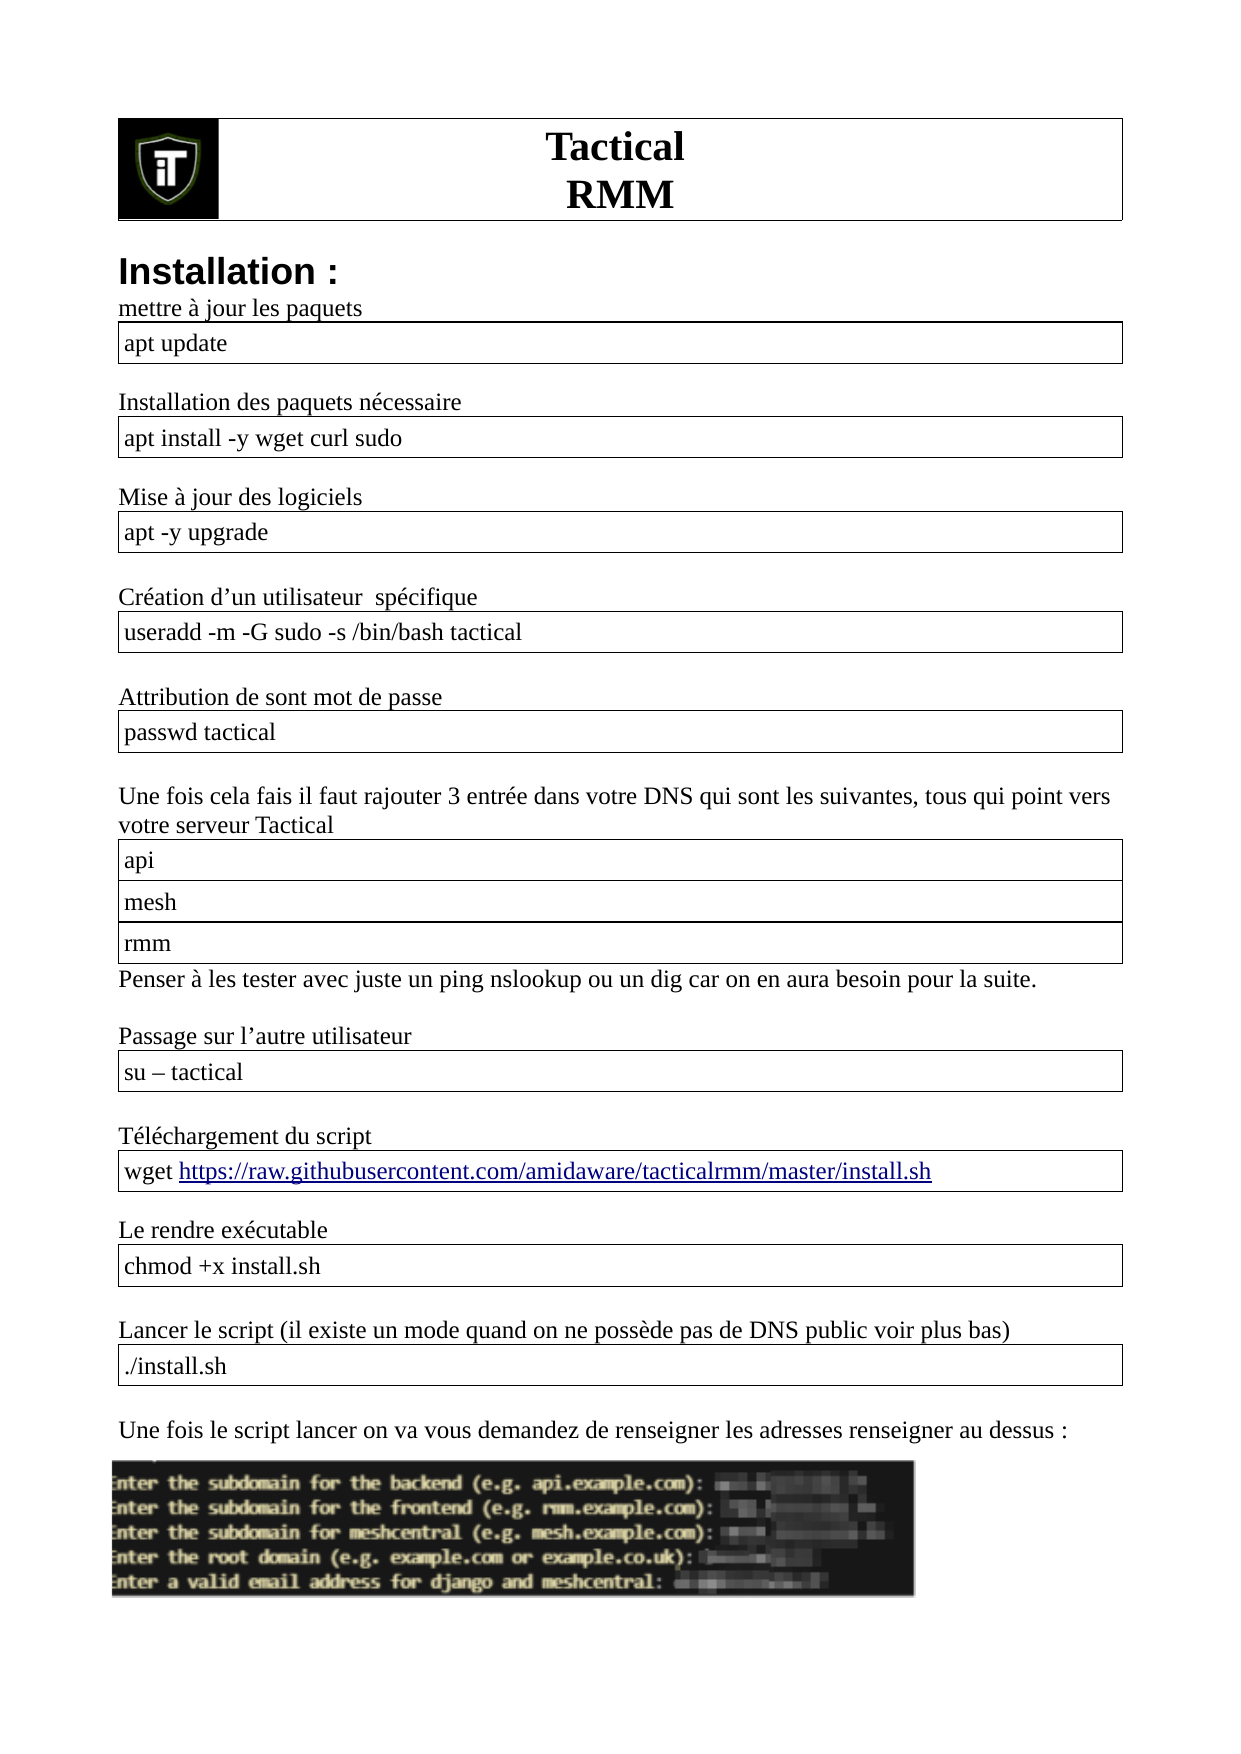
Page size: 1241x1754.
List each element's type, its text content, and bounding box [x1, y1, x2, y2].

table_header wget https://raw.githubusercontent.com/amidaware/tacticalrmm/master/install.sh [119, 1151, 1122, 1191]
table_cell mesh [119, 881, 1122, 921]
table_header passwd tactical [119, 711, 1122, 752]
picture [111, 1460, 916, 1598]
subtitle Installation : [118, 249, 1122, 293]
picture [118, 118, 219, 219]
text Téléchargement du script [118, 1121, 1122, 1150]
text mettre à jour les paquets [118, 293, 1122, 321]
text Mise à jour des logiciels [118, 482, 1122, 511]
text Une fois le script lancer on va vous demandez de renseigner les adresses renseigner au dessus : [118, 1415, 1122, 1444]
table_cell rmm [119, 923, 1122, 963]
text Penser à les tester avec juste un ping nslookup ou un dig car on en aura besoin pour la suite. [118, 964, 1122, 992]
text Création d’un utilisateur spécifique [118, 582, 1122, 611]
table_header ./install.sh [119, 1345, 1122, 1385]
table_header api [119, 840, 1122, 880]
table_header useradd -m -G sudo -s /bin/bash tactical [119, 612, 1122, 652]
text Le rendre exécutable [118, 1216, 1122, 1244]
table_header chmod +x install.sh [119, 1245, 1122, 1286]
text Lancer le script (il existe un mode quand on ne possède pas de DNS public voir plus bas) [118, 1315, 1122, 1344]
text Une fois cela fais il faut rajouter 3 entrée dans votre DNS qui sont les suivantes, tous qui point vers votre serveur Tactical [118, 781, 1122, 839]
text Attribution de sont mot de passe [118, 682, 1122, 710]
table_header apt -y upgrade [119, 512, 1122, 552]
text Passage sur l’autre utilisateur [118, 1021, 1122, 1050]
table_header apt update [119, 323, 1122, 363]
table_header su – tactical [119, 1051, 1122, 1091]
table_header apt install -y wget curl sudo [119, 417, 1122, 457]
text Installation des paquets nécessaire [118, 387, 1122, 416]
